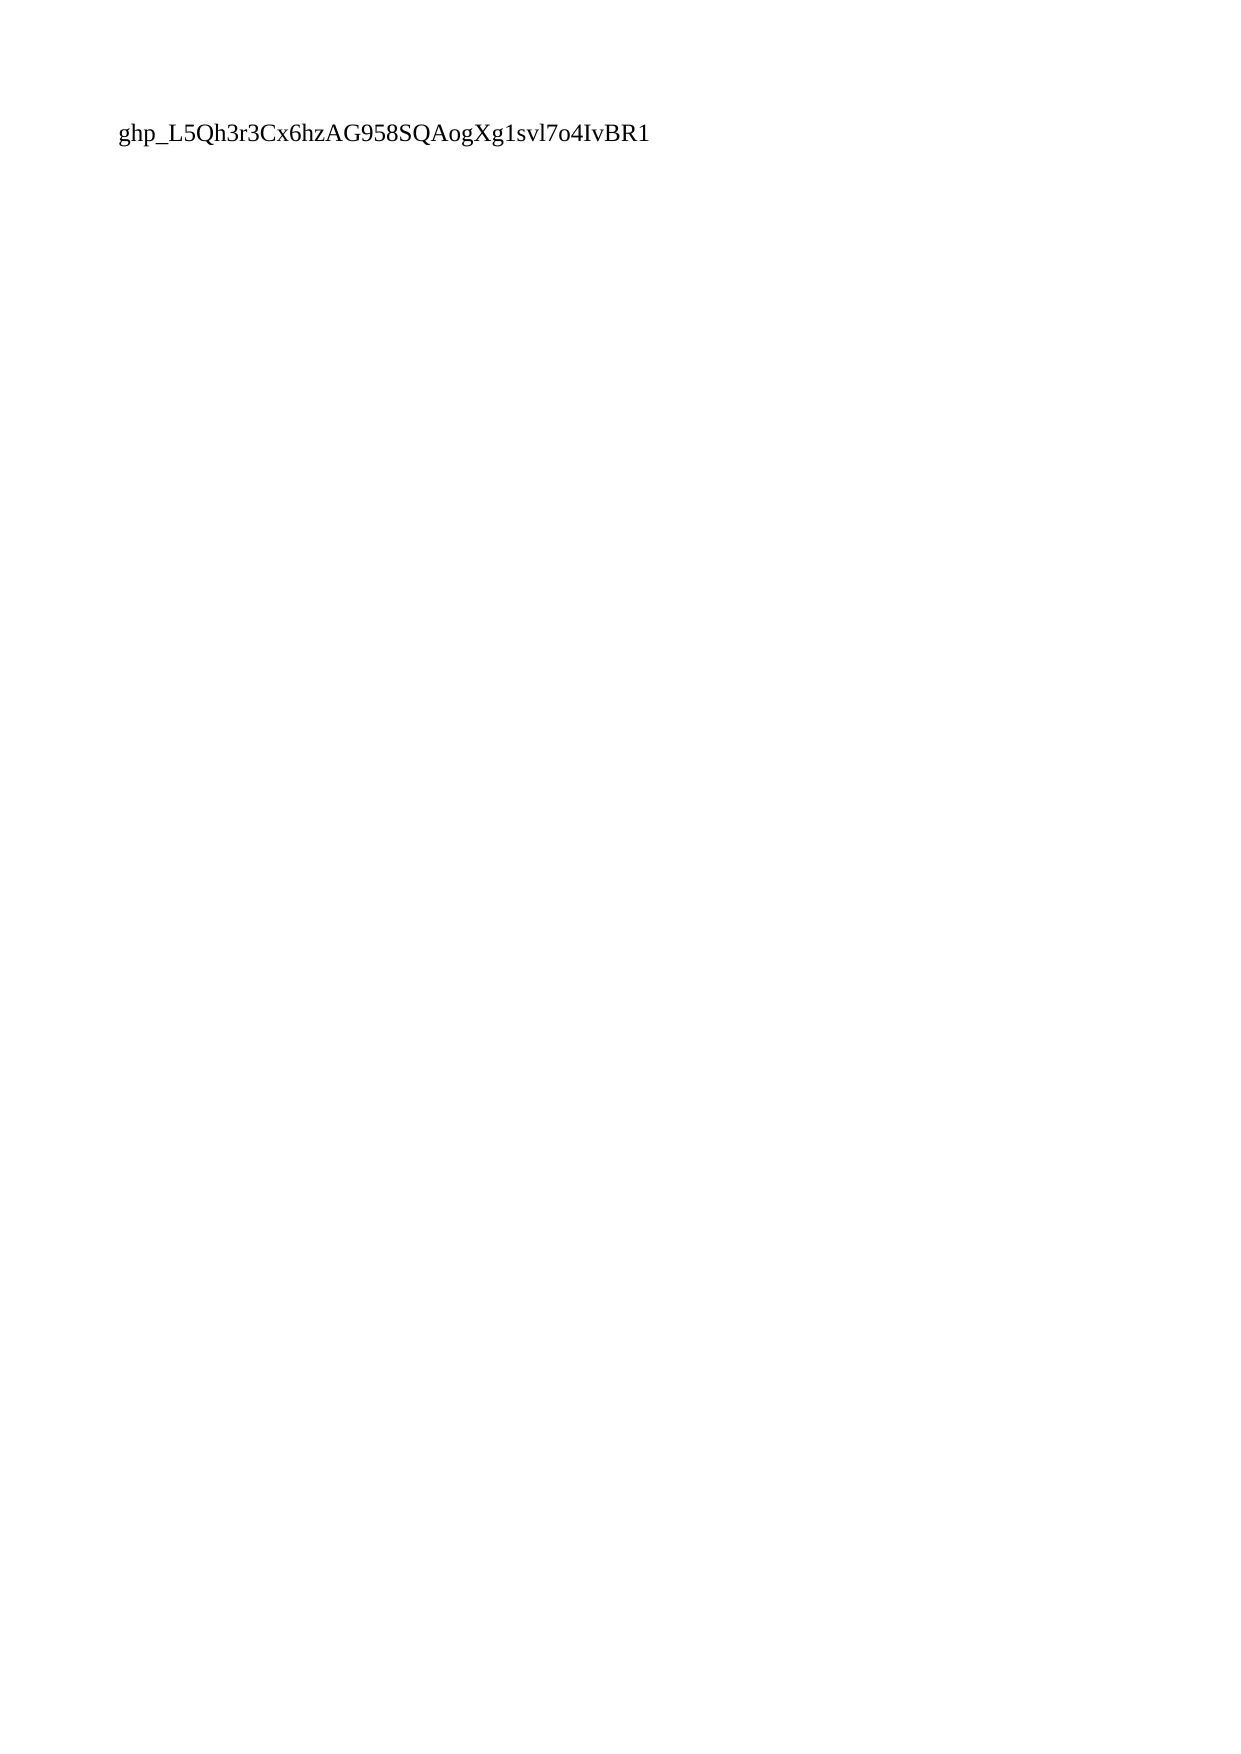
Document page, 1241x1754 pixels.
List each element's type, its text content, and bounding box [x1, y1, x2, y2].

text 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 [118, 118, 1122, 147]
